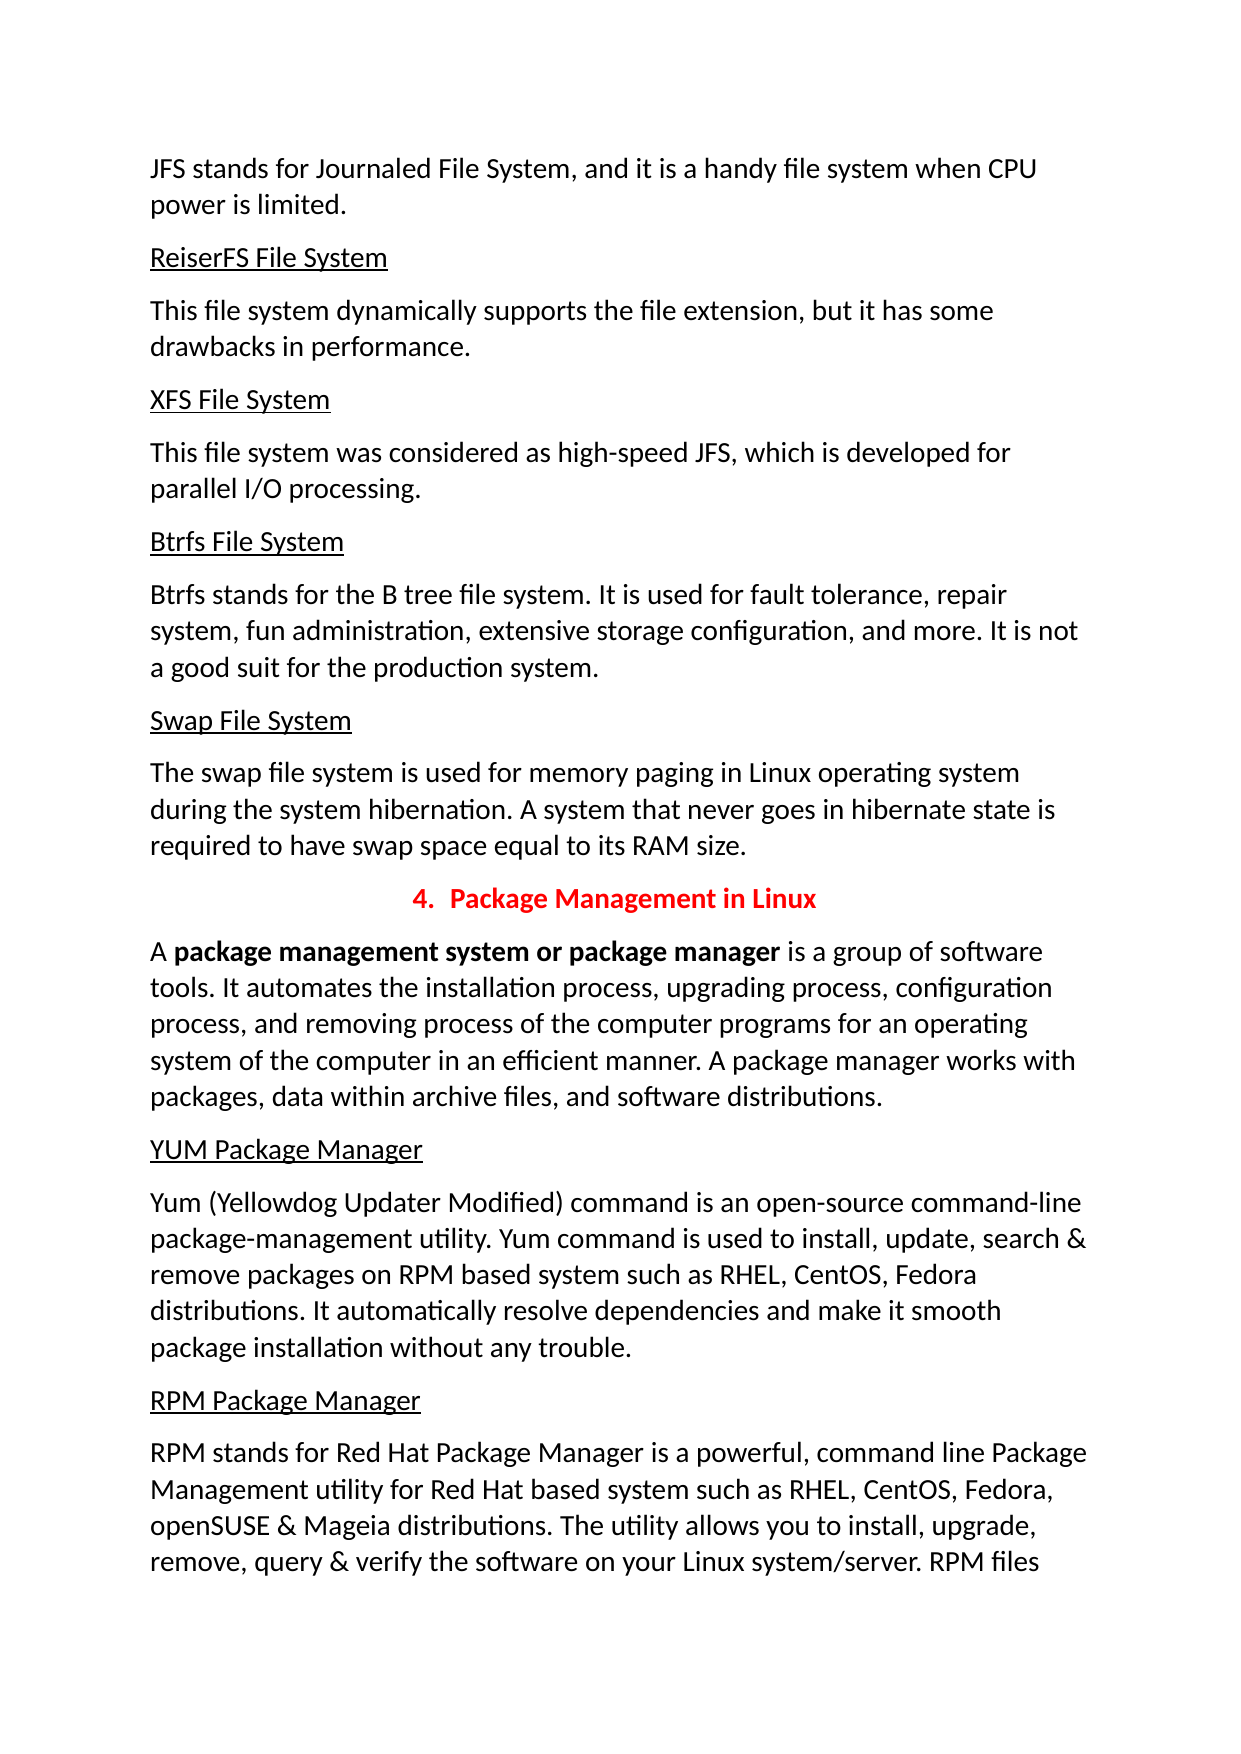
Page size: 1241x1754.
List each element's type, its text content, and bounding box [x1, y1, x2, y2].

text RPM stands for Red Hat Package Manager is a powerful, command line Package Management utility for Red Hat based system such as RHEL, CentOS, Fedora, openSUSE & Mageia distributions. The utility allows you to install, upgrade, remove, query & verify the software on your Linux system/server. RPM files [150, 1434, 1090, 1579]
text A package management system or package manager is a group of software tools. It automates the installation process, upgrading process, configuration process, and removing process of the computer programs for an operating system of the computer in an efficient manner. A package manager works with packages, data within archive files, and software distributions. [150, 933, 1090, 1113]
text JFS stands for Journaled File System, and it is a handy file system when CPU power is limited. [150, 150, 1090, 222]
text XFS File System [150, 381, 1090, 417]
text Btrfs stands for the B tree file system. It is used for fault tolerance, repair system, fun administration, extensive storage configuration, and more. It is not a good suit for the production system. [150, 576, 1090, 684]
text The swap file system is used for memory paging in Linux operating system during the system hibernation. A system that never goes in hibernate state is required to have swap space equal to its RAM size. [150, 754, 1090, 863]
text Swap File System [150, 702, 1090, 737]
text YUM Package Manager [150, 1131, 1090, 1166]
text This file system dynamically supports the file extension, but it has some drawbacks in performance. [150, 292, 1090, 364]
list Package Management in Linux [412, 880, 1090, 916]
text RPM Package Manager [150, 1382, 1090, 1417]
text This file system was considered as high-speed JFS, which is developed for parallel I/O processing. [150, 434, 1090, 506]
text ReiserFS File System [150, 239, 1090, 275]
text Yum (Yellowdog Updater Modified) command is an open-source command-line package-management utility. Yum command is used to install, update, search & remove packages on RPM based system such as RHEL, CentOS, Fedora distributions. It automatically resolve dependencies and make it smooth package installation without any trouble. [150, 1184, 1090, 1364]
text Btrfs File System [150, 523, 1090, 559]
